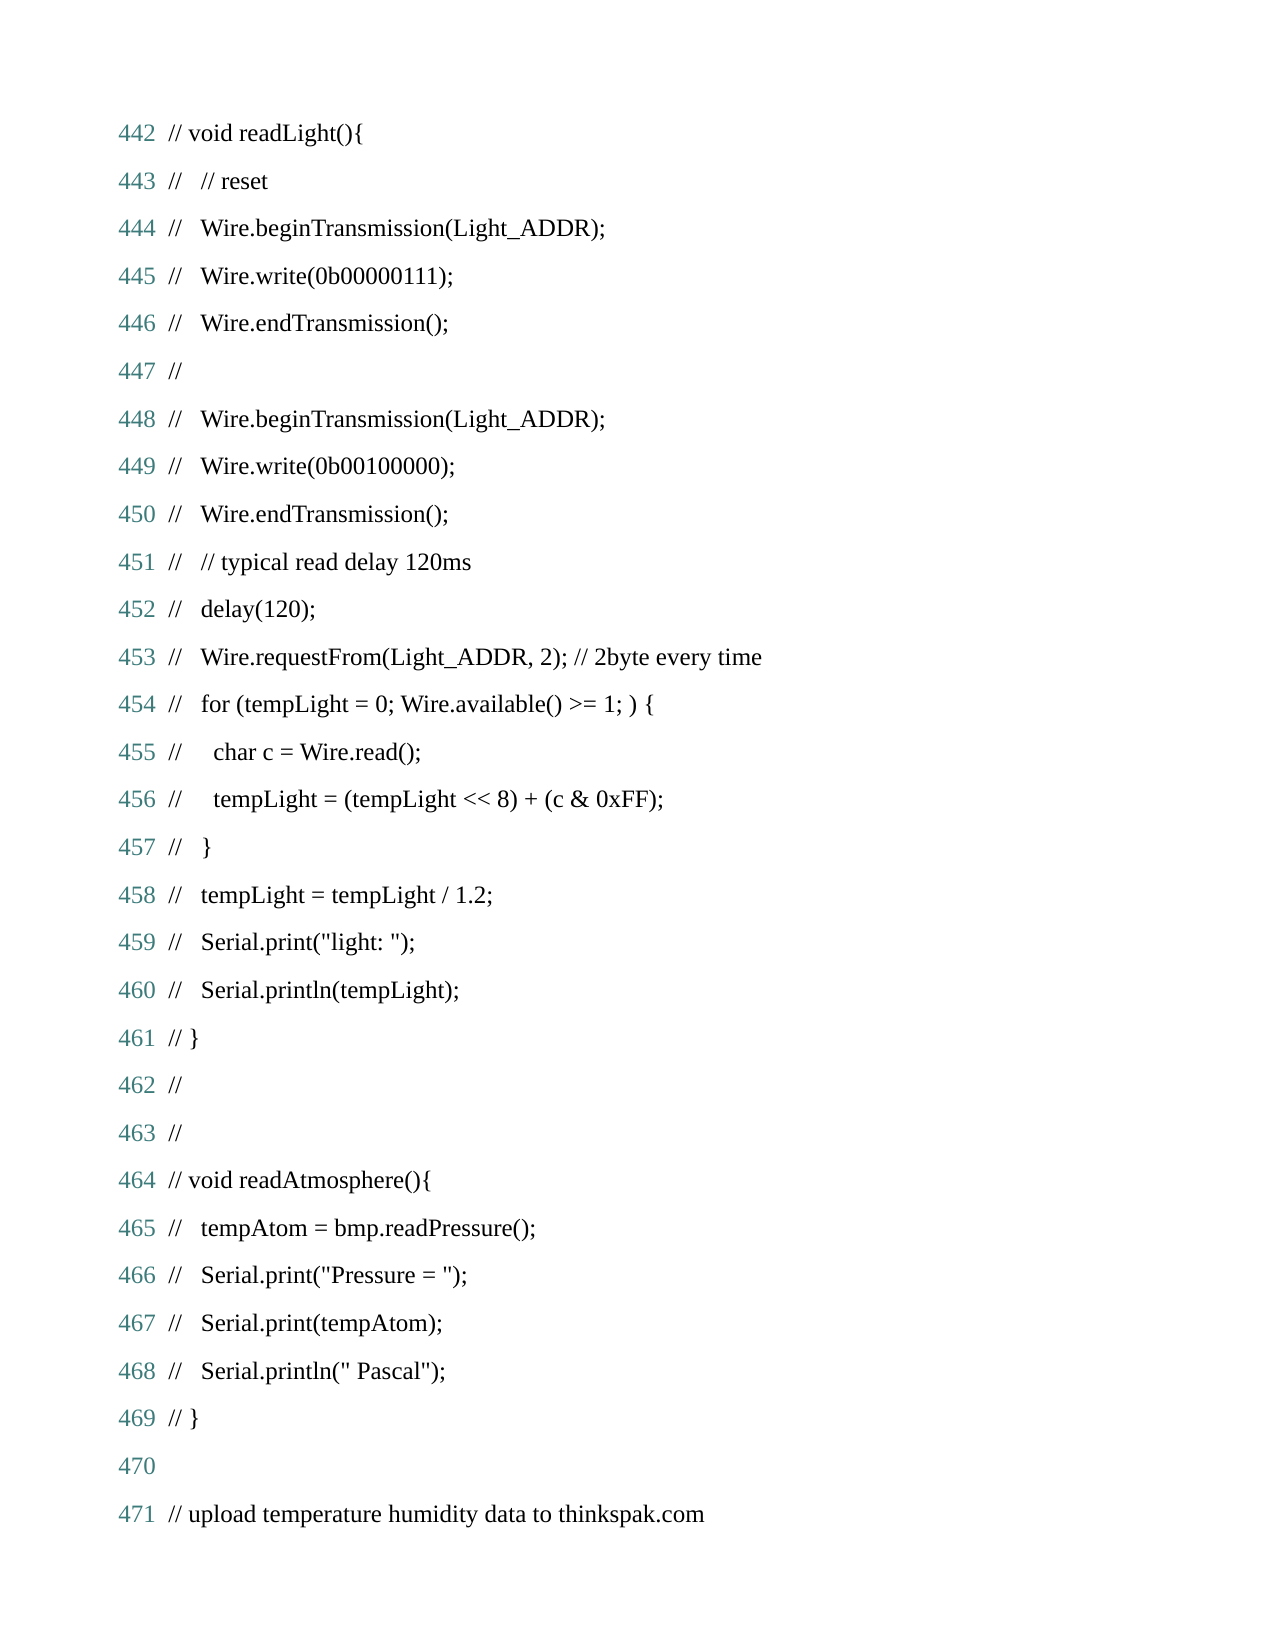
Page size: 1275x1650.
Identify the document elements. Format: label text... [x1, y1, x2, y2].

text 465 // tempAtom = bmp.readPressure(); [118, 1213, 1157, 1242]
text 451 // // typical read delay 120ms [118, 547, 1157, 575]
text 455 // char c = Wire.read(); [118, 737, 1157, 766]
text 446 // Wire.endTransmission(); [118, 308, 1157, 337]
text 470 [118, 1451, 1157, 1480]
text 452 // delay(120); [118, 594, 1157, 623]
text 466 // Serial.print("Pressure = "); [118, 1261, 1157, 1289]
text 469 // } [118, 1403, 1157, 1432]
text 449 // Wire.write(0b00100000); [118, 451, 1157, 480]
text 448 // Wire.beginTransmission(Light_ADDR); [118, 404, 1157, 432]
text 444 // Wire.beginTransmission(Light_ADDR); [118, 213, 1157, 242]
text 457 // } [118, 832, 1157, 861]
text 464 // void readAtmosphere(){ [118, 1165, 1157, 1194]
text 460 // Serial.println(tempLight); [118, 975, 1157, 1004]
text 456 // tempLight = (tempLight << 8) + (c & 0xFF); [118, 784, 1157, 813]
text 471 // upload temperature humidity data to thinkspak.com [118, 1499, 1157, 1527]
text 467 // Serial.print(tempAtom); [118, 1308, 1157, 1337]
text 458 // tempLight = tempLight / 1.2; [118, 880, 1157, 908]
text 443 // // reset [118, 166, 1157, 194]
text 450 // Wire.endTransmission(); [118, 499, 1157, 528]
text 461 // } [118, 1023, 1157, 1051]
text 453 // Wire.requestFrom(Light_ADDR, 2); // 2byte every time [118, 642, 1157, 671]
text 442 // void readLight(){ [118, 118, 1157, 147]
text 459 // Serial.print("light: "); [118, 927, 1157, 956]
text 463 // [118, 1118, 1157, 1147]
text 462 // [118, 1070, 1157, 1099]
text 468 // Serial.println(" Pascal"); [118, 1356, 1157, 1384]
text 454 // for (tempLight = 0; Wire.available() >= 1; ) { [118, 689, 1157, 718]
text 447 // [118, 356, 1157, 385]
text 445 // Wire.write(0b00000111); [118, 261, 1157, 290]
